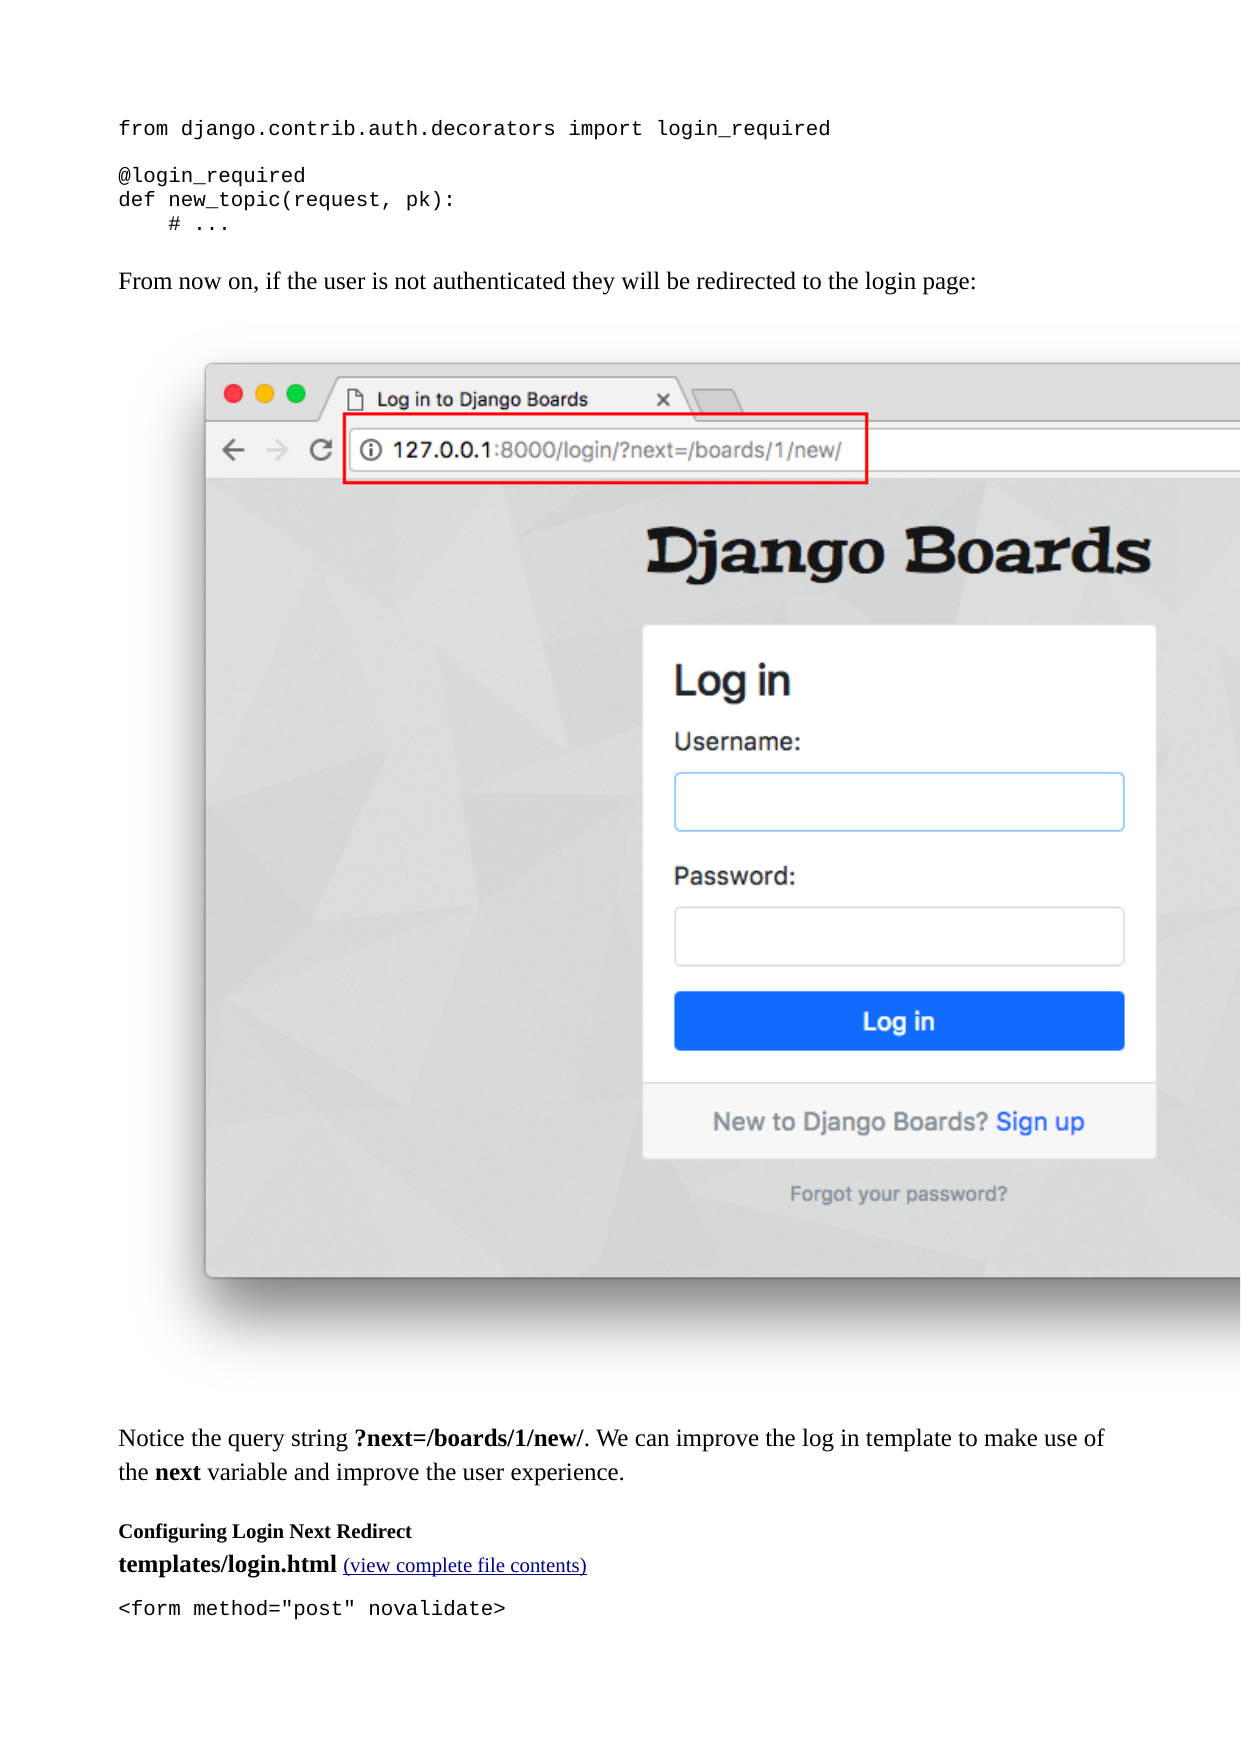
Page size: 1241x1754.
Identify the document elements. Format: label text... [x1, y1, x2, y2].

text From now on, if the user is not authenticated they will be redirected to the login page: [118, 266, 1122, 294]
text templates/login.html (view complete file contents) [118, 1549, 1122, 1578]
picture [118, 315, 1241, 1403]
text <form method="post" novalidate> [118, 1598, 1122, 1622]
text @login_required [118, 165, 1122, 189]
subtitle Configuring Login Next Redirect [118, 1519, 1122, 1543]
text Notice the query string ?next=/boards/1/new/. We can improve the log in template to make use of the next variable and improve the user experience. [118, 1423, 1122, 1486]
text def new_topic(request, pk): [118, 189, 1122, 213]
text from django.contrib.auth.decorators import login_required [118, 118, 1122, 142]
text # ... [118, 213, 1122, 236]
